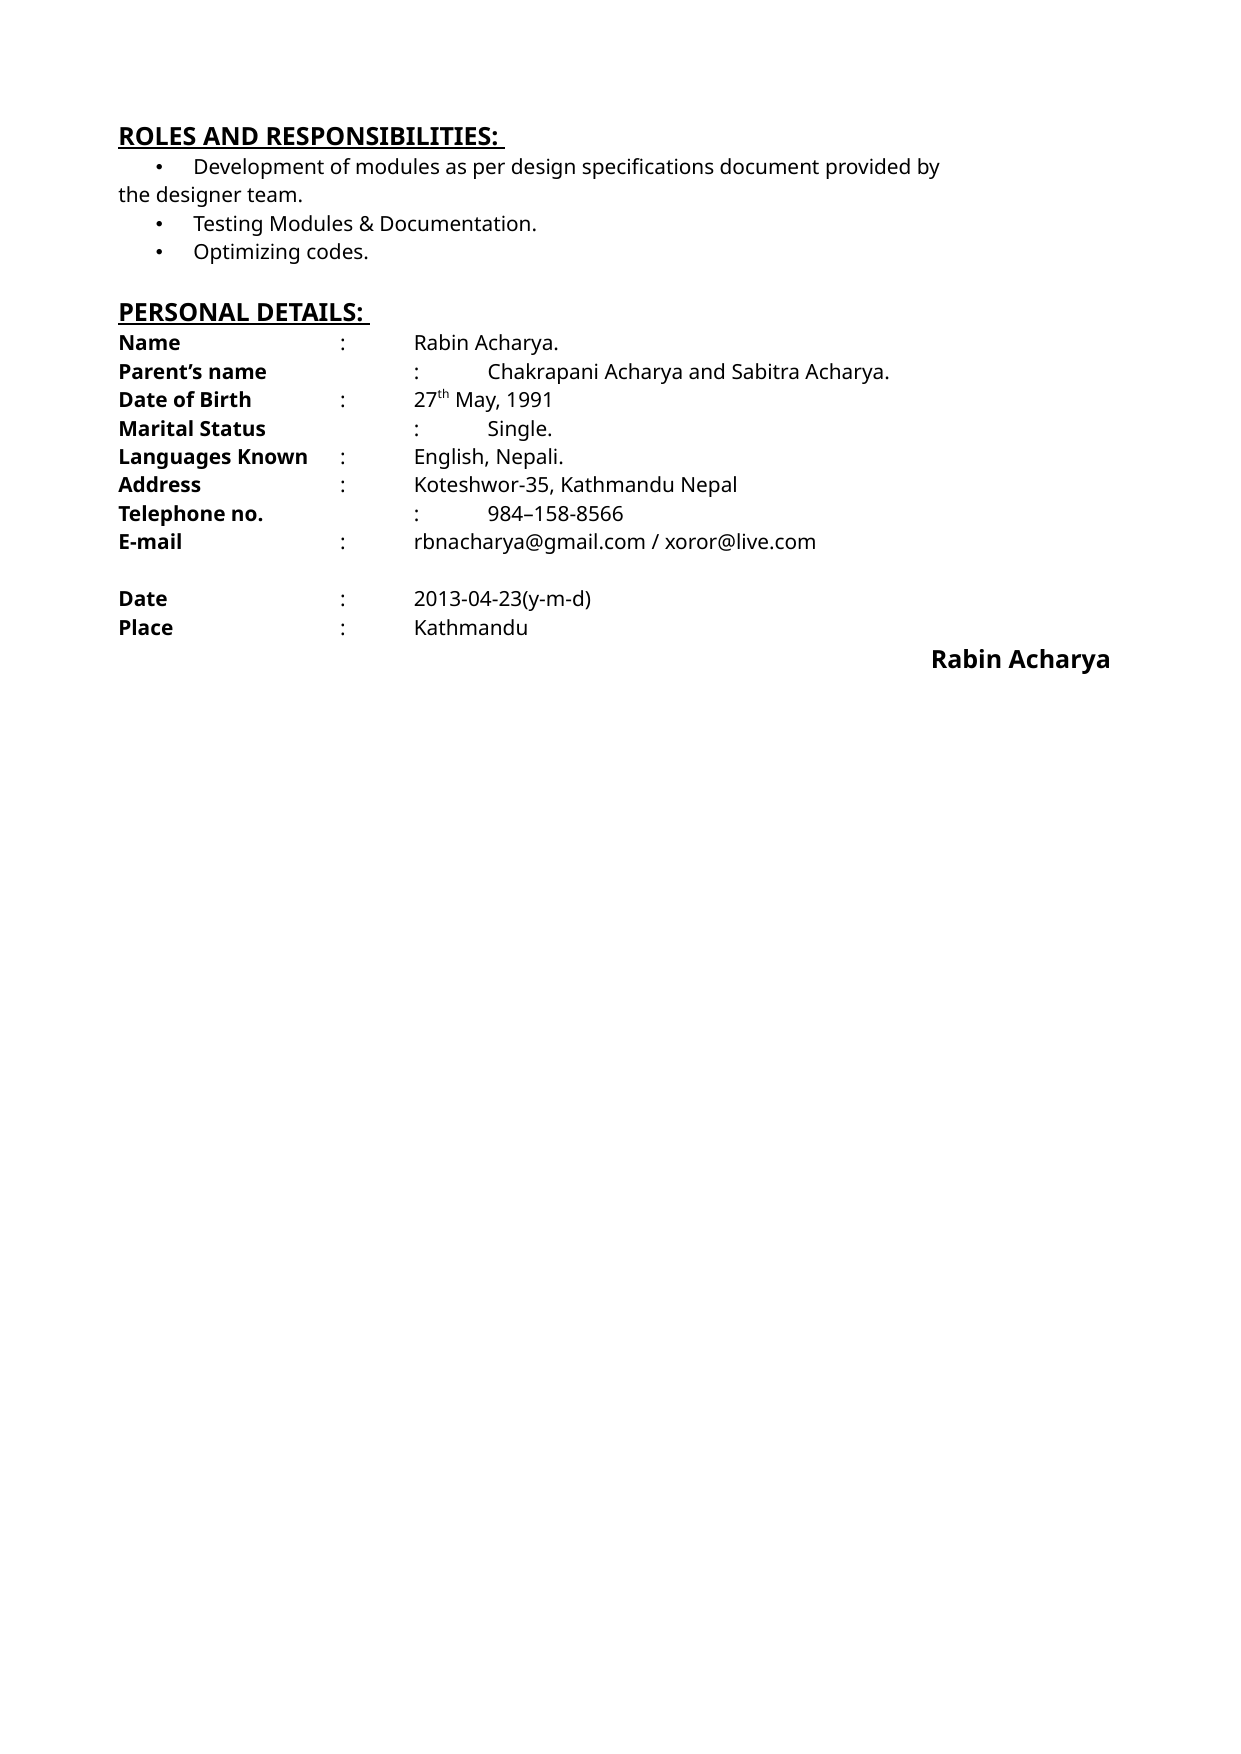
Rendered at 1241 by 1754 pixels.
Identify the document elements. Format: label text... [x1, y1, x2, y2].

text Telephone no. : 984–158-8566 [118, 499, 1122, 527]
list Development of modules as per design specifications document provided by [156, 152, 1122, 181]
text Date of Birth : 27th May, 1991 [118, 385, 1122, 414]
text ROLES AND RESPONSIBILITIES: [118, 118, 1122, 152]
text PERSONAL DETAILS: [118, 294, 1122, 328]
text the designer team. [118, 181, 1122, 209]
text Languages Known : English, Nepali. [118, 442, 1122, 471]
text Parent’s name : Chakrapani Acharya and Sabitra Acharya. [118, 357, 1122, 385]
list Testing Modules & Documentation. [156, 209, 1122, 237]
list Optimizing codes. [156, 237, 1122, 266]
text E-mail : rbnacharya@gmail.com / xoror@live.com [118, 527, 1122, 556]
text Marital Status : Single. [118, 414, 1122, 442]
text Place : Kathmandu [118, 613, 1122, 641]
text Address : Koteshwor-35, Kathmandu Nepal [118, 471, 1122, 499]
text Name : Rabin Acharya. [118, 328, 1122, 357]
text Rabin Acharya [118, 641, 1122, 675]
text Date : 2013-04-23(y-m-d) [118, 584, 1122, 613]
